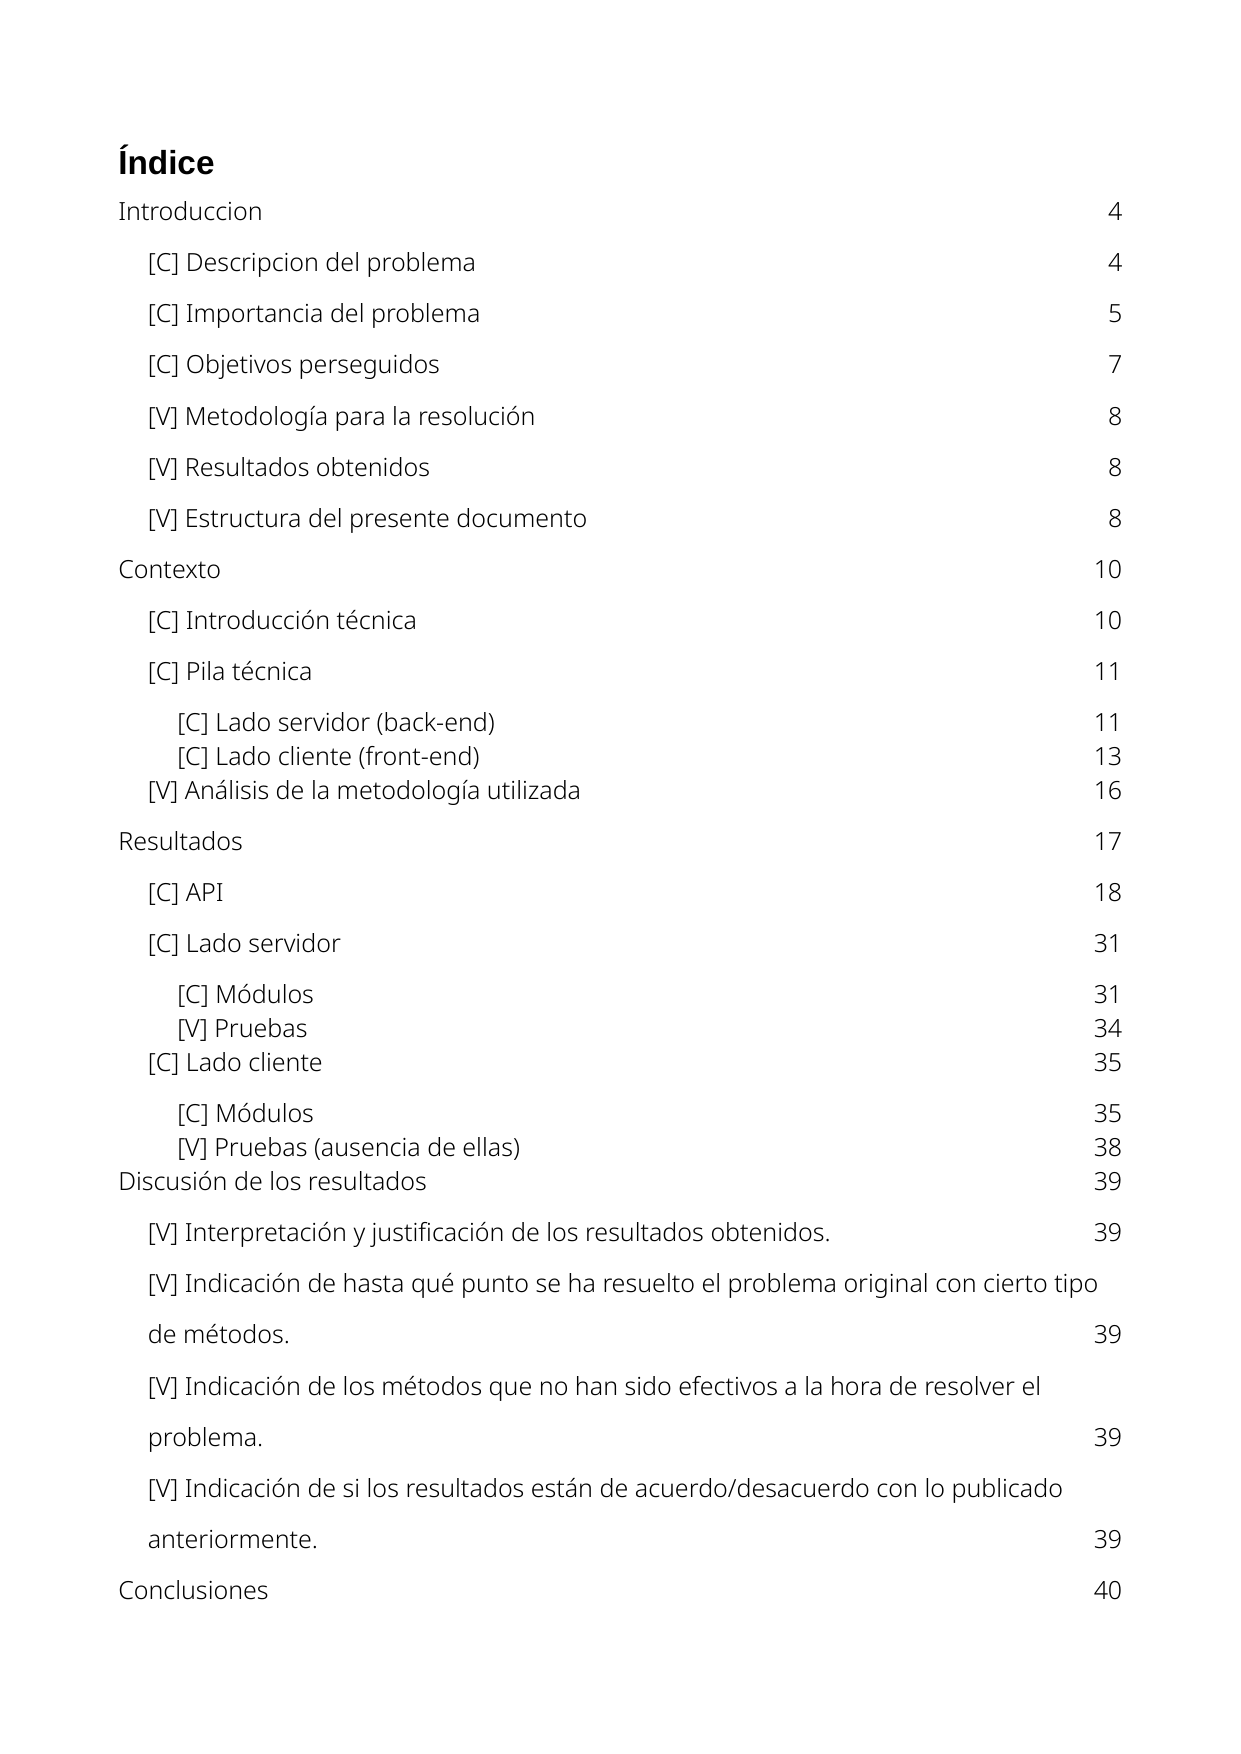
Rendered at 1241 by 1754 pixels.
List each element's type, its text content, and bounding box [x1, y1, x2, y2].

subtitle Índice [118, 143, 1122, 182]
text [V] Indicación de si los resultados están de acuerdo/desacuerdo con lo publicado anteriormente. 39 [148, 1470, 1122, 1555]
text [C] Objetivos perseguidos 7 [148, 347, 1122, 381]
text [V] Resultados obtenidos 8 [148, 449, 1122, 483]
text [C] Lado cliente (front-end) 13 [177, 738, 1122, 773]
text [V] Estructura del presente documento 8 [148, 500, 1122, 534]
text [V] Análisis de la metodología utilizada 16 [148, 773, 1122, 807]
text [V] Indicación de hasta qué punto se ha resuelto el problema original con cierto tipo de métodos. 39 [148, 1266, 1122, 1351]
text [C] Lado servidor (back-end) 11 [177, 704, 1122, 738]
text [C] Pila técnica 11 [148, 653, 1122, 687]
text [V] Indicación de los métodos que no han sido efectivos a la hora de resolver el problema. 39 [148, 1368, 1122, 1453]
text Discusión de los resultados 39 [118, 1164, 1122, 1198]
text [V] Metodología para la resolución 8 [148, 398, 1122, 432]
text [V] Pruebas (ausencia de ellas) 38 [177, 1130, 1122, 1164]
text [C] Módulos 35 [177, 1096, 1122, 1130]
text [C] Módulos 31 [177, 977, 1122, 1011]
text [V] Pruebas 34 [177, 1011, 1122, 1045]
text Contexto 10 [118, 551, 1122, 585]
text [C] Lado servidor 31 [148, 926, 1122, 960]
text Conclusiones 40 [118, 1572, 1122, 1606]
text [C] Importancia del problema 5 [148, 296, 1122, 330]
text [C] Descripcion del problema 4 [148, 245, 1122, 279]
text [C] API 18 [148, 875, 1122, 909]
text [C] Introducción técnica 10 [148, 602, 1122, 636]
text Resultados 17 [118, 824, 1122, 858]
text [V] Interpretación y justificación de los resultados obtenidos. 39 [148, 1215, 1122, 1249]
text [C] Lado cliente 35 [148, 1045, 1122, 1079]
text Introduccion 4 [118, 194, 1122, 228]
